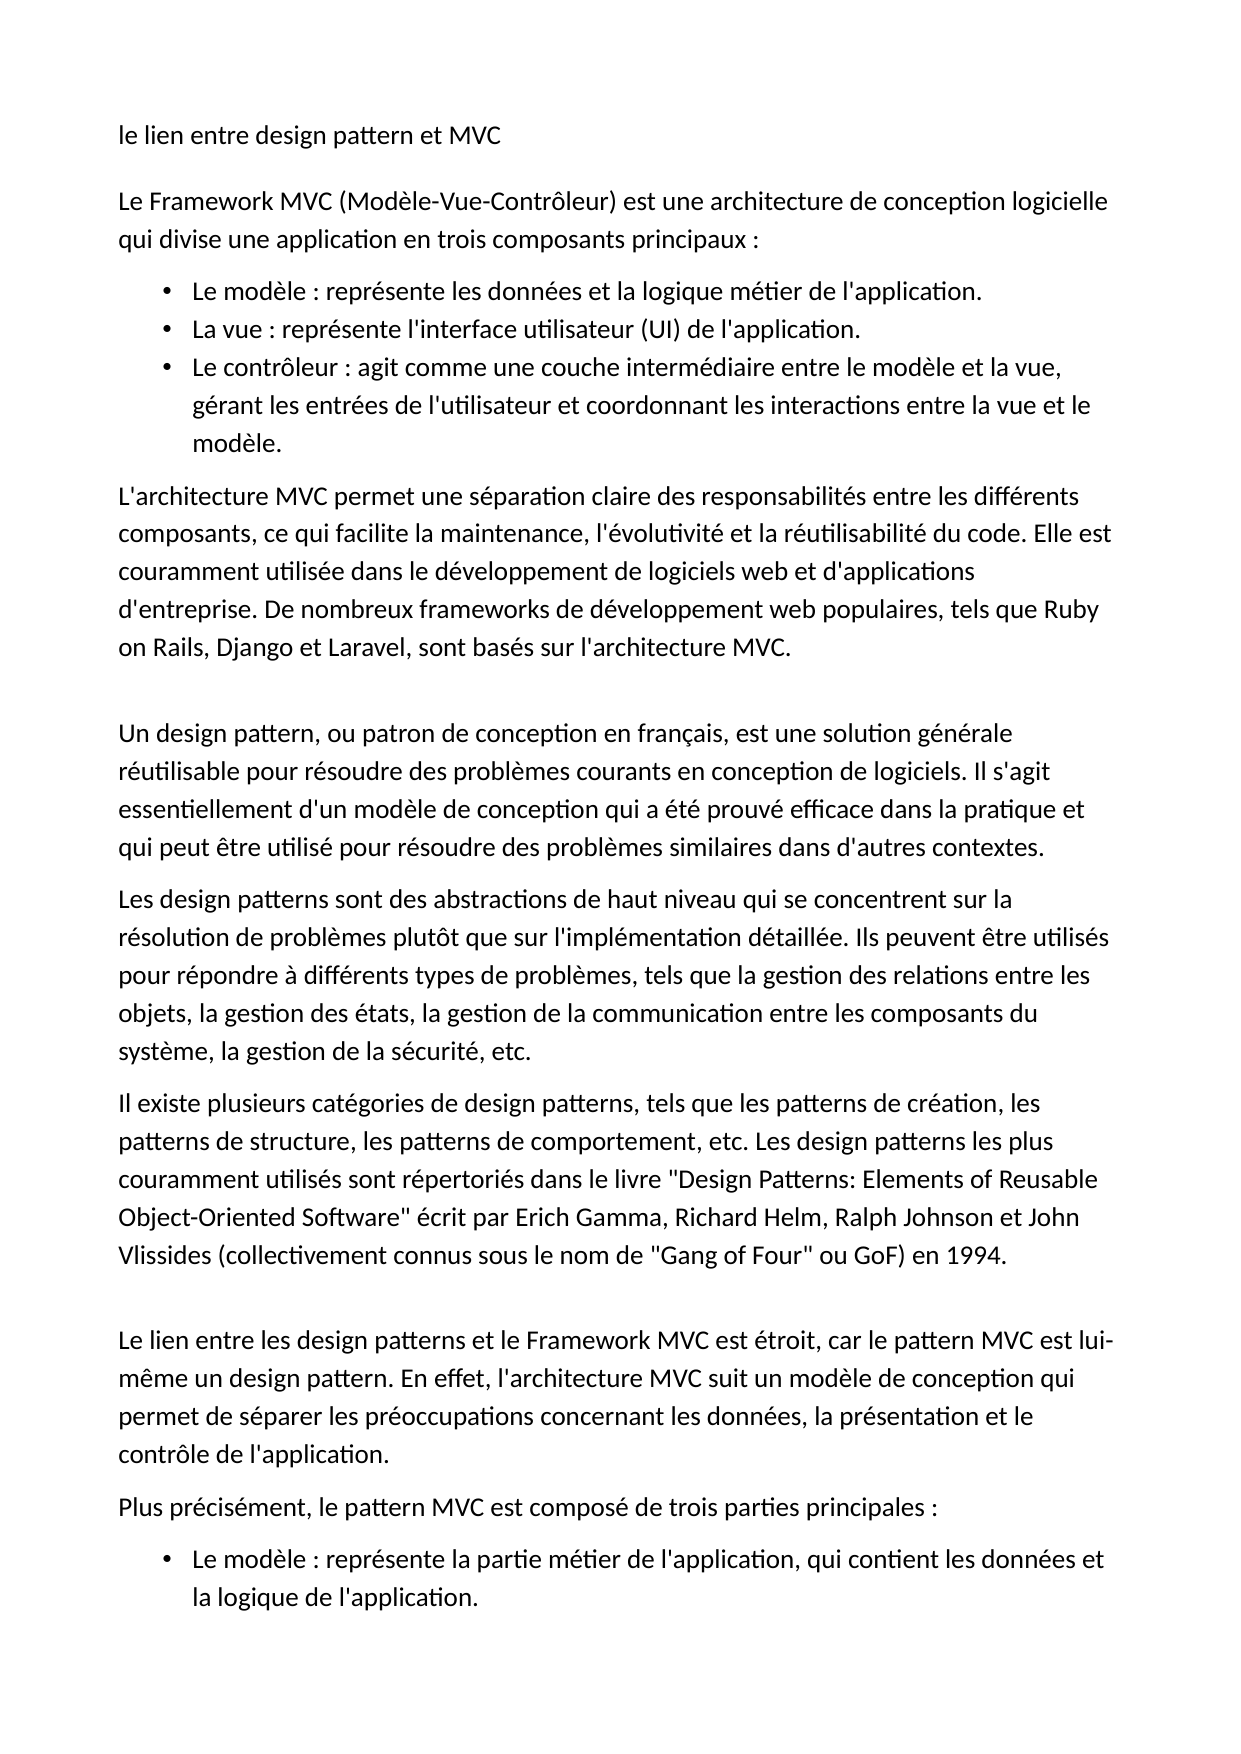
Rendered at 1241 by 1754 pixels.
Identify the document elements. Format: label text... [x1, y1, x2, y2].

list Le contrôleur : agit comme une couche intermédiaire entre le modèle et la vue, gérant les entrées de l'utilisateur et coordonnant les interactions entre la vue et le modèle. [162, 350, 1122, 459]
text Plus précisément, le pattern MVC est composé de trois parties principales : [118, 1490, 1122, 1523]
text Le Framework MVC (Modèle-Vue-Contrôleur) est une architecture de conception logicielle qui divise une application en trois composants principaux : [118, 184, 1122, 255]
list Le modèle : représente les données et la logique métier de l'application. [162, 274, 1122, 308]
text Le lien entre les design patterns et le Framework MVC est étroit, car le pattern MVC est lui-même un design pattern. En effet, l'architecture MVC suit un modèle de conception qui permet de séparer les préoccupations concernant les données, la présentation et le contrôle de l'application. [118, 1323, 1122, 1470]
text le lien entre design pattern et MVC [118, 118, 1122, 151]
list Le modèle : représente la partie métier de l'application, qui contient les données et la logique de l'application. [162, 1542, 1122, 1613]
text Un design pattern, ou patron de conception en français, est une solution générale réutilisable pour résoudre des problèmes courants en conception de logiciels. Il s'agit essentiellement d'un modèle de conception qui a été prouvé efficace dans la pratique et qui peut être utilisé pour résoudre des problèmes similaires dans d'autres contextes. [118, 716, 1122, 863]
list La vue : représente l'interface utilisateur (UI) de l'application. [162, 312, 1122, 346]
text L'architecture MVC permet une séparation claire des responsabilités entre les différents composants, ce qui facilite la maintenance, l'évolutivité et la réutilisabilité du code. Elle est couramment utilisée dans le développement de logiciels web et d'applications d'entreprise. De nombreux frameworks de développement web populaires, tels que Ruby on Rails, Django et Laravel, sont basés sur l'architecture MVC. [118, 479, 1122, 663]
text Les design patterns sont des abstractions de haut niveau qui se concentrent sur la résolution de problèmes plutôt que sur l'implémentation détaillée. Ils peuvent être utilisés pour répondre à différents types de problèmes, tels que la gestion des relations entre les objets, la gestion des états, la gestion de la communication entre les composants du système, la gestion de la sécurité, etc. [118, 882, 1122, 1067]
text Il existe plusieurs catégories de design patterns, tels que les patterns de création, les patterns de structure, les patterns de comportement, etc. Les design patterns les plus couramment utilisés sont répertoriés dans le livre "Design Patterns: Elements of Reusable Object-Oriented Software" écrit par Erich Gamma, Richard Helm, Ralph Johnson et John Vlissides (collectivement connus sous le nom de "Gang of Four" ou GoF) en 1994. [118, 1086, 1122, 1271]
